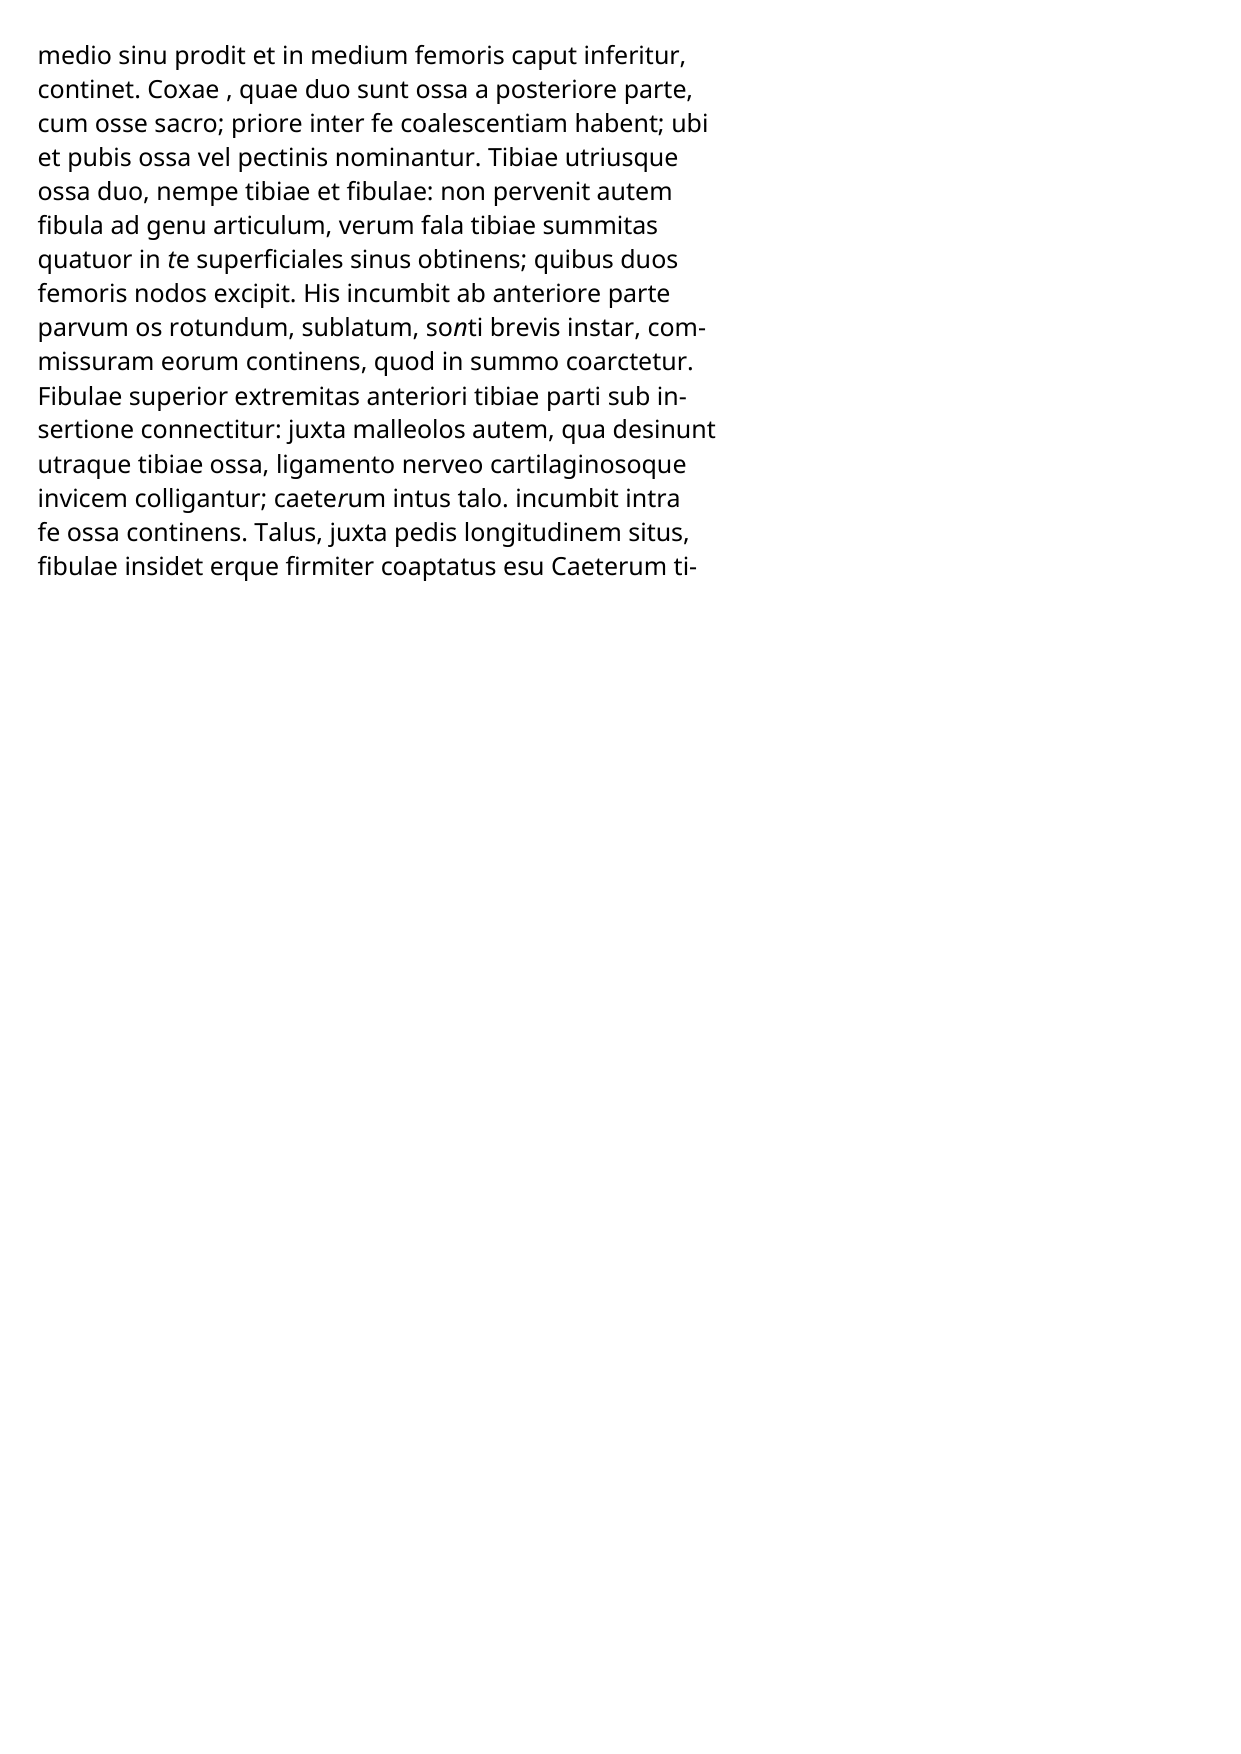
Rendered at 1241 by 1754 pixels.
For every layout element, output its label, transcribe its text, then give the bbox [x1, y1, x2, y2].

text medio sinu prodit et in medium femoris caput inferitur, continet. Coxae , quae duo sunt ossa a posteriore parte, cum osse sacro; priore inter fe coalescentiam habent; ubi et pubis ossa vel pectinis nominantur. Tibiae utriusque ossa duo, nempe tibiae et fibulae: non pervenit autem fibula ad genu articulum, verum fala tibiae summitas quatuor in te superficiales sinus obtinens; quibus duos femoris nodos excipit. His incumbit ab anteriore parte parvum os rotundum, sublatum, sonti brevis instar, com- missuram eorum continens, quod in summo coarctetur. Fibulae superior extremitas anteriori tibiae parti sub in- sertione connectitur: juxta malleolos autem, qua desinunt utraque tibiae ossa, ligamento nerveo cartilaginosoque invicem colligantur; caeterum intus talo. incumbit intra fe ossa continens. Talus, juxta pedis longitudinem situs, fibulae insidet erque firmiter coaptatus esu Caeterum ti- [37, 37, 1203, 582]
